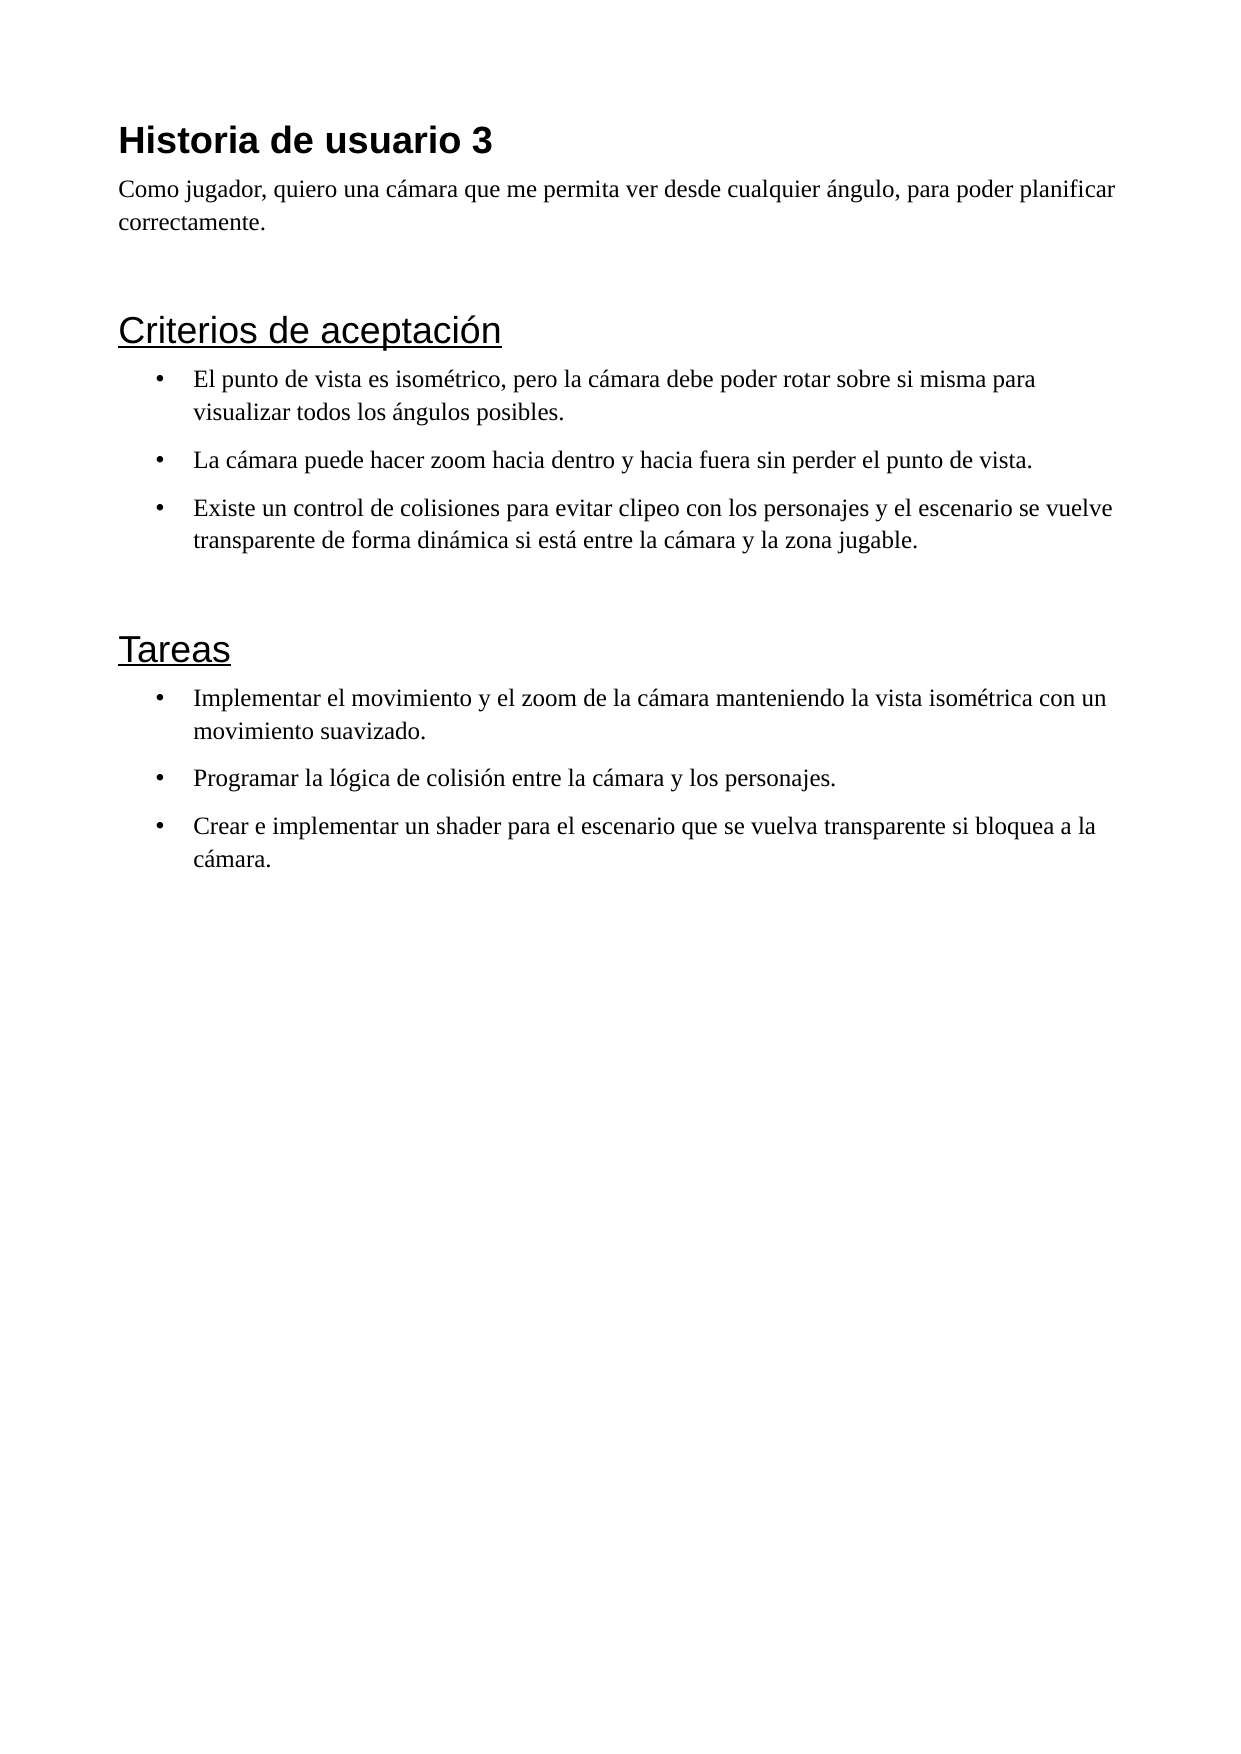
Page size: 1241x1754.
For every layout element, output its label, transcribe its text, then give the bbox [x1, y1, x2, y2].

list Programar la lógica de colisión entre la cámara y los personajes. [156, 763, 1122, 792]
list El punto de vista es isométrico, pero la cámara debe poder rotar sobre si misma para visualizar todos los ángulos posibles. [156, 364, 1122, 426]
list La cámara puede hacer zoom hacia dentro y hacia fuera sin perder el punto de vista. [156, 445, 1122, 474]
text Como jugador, quiero una cámara que me permita ver desde cualquier ángulo, para poder planificar correctamente. [118, 174, 1122, 236]
list Implementar el movimiento y el zoom de la cámara manteniendo la vista isométrica con un movimiento suavizado. [156, 683, 1122, 744]
subtitle Tareas [118, 627, 1122, 670]
subtitle Criterios de aceptación [118, 309, 1122, 352]
list Existe un control de colisiones para evitar clipeo con los personajes y el escenario se vuelve transparente de forma dinámica si está entre la cámara y la zona jugable. [156, 493, 1122, 554]
subtitle Historia de usuario 3 [118, 118, 1122, 162]
list Crear e implementar un shader para el escenario que se vuelva transparente si bloquea a la cámara. [156, 811, 1122, 873]
